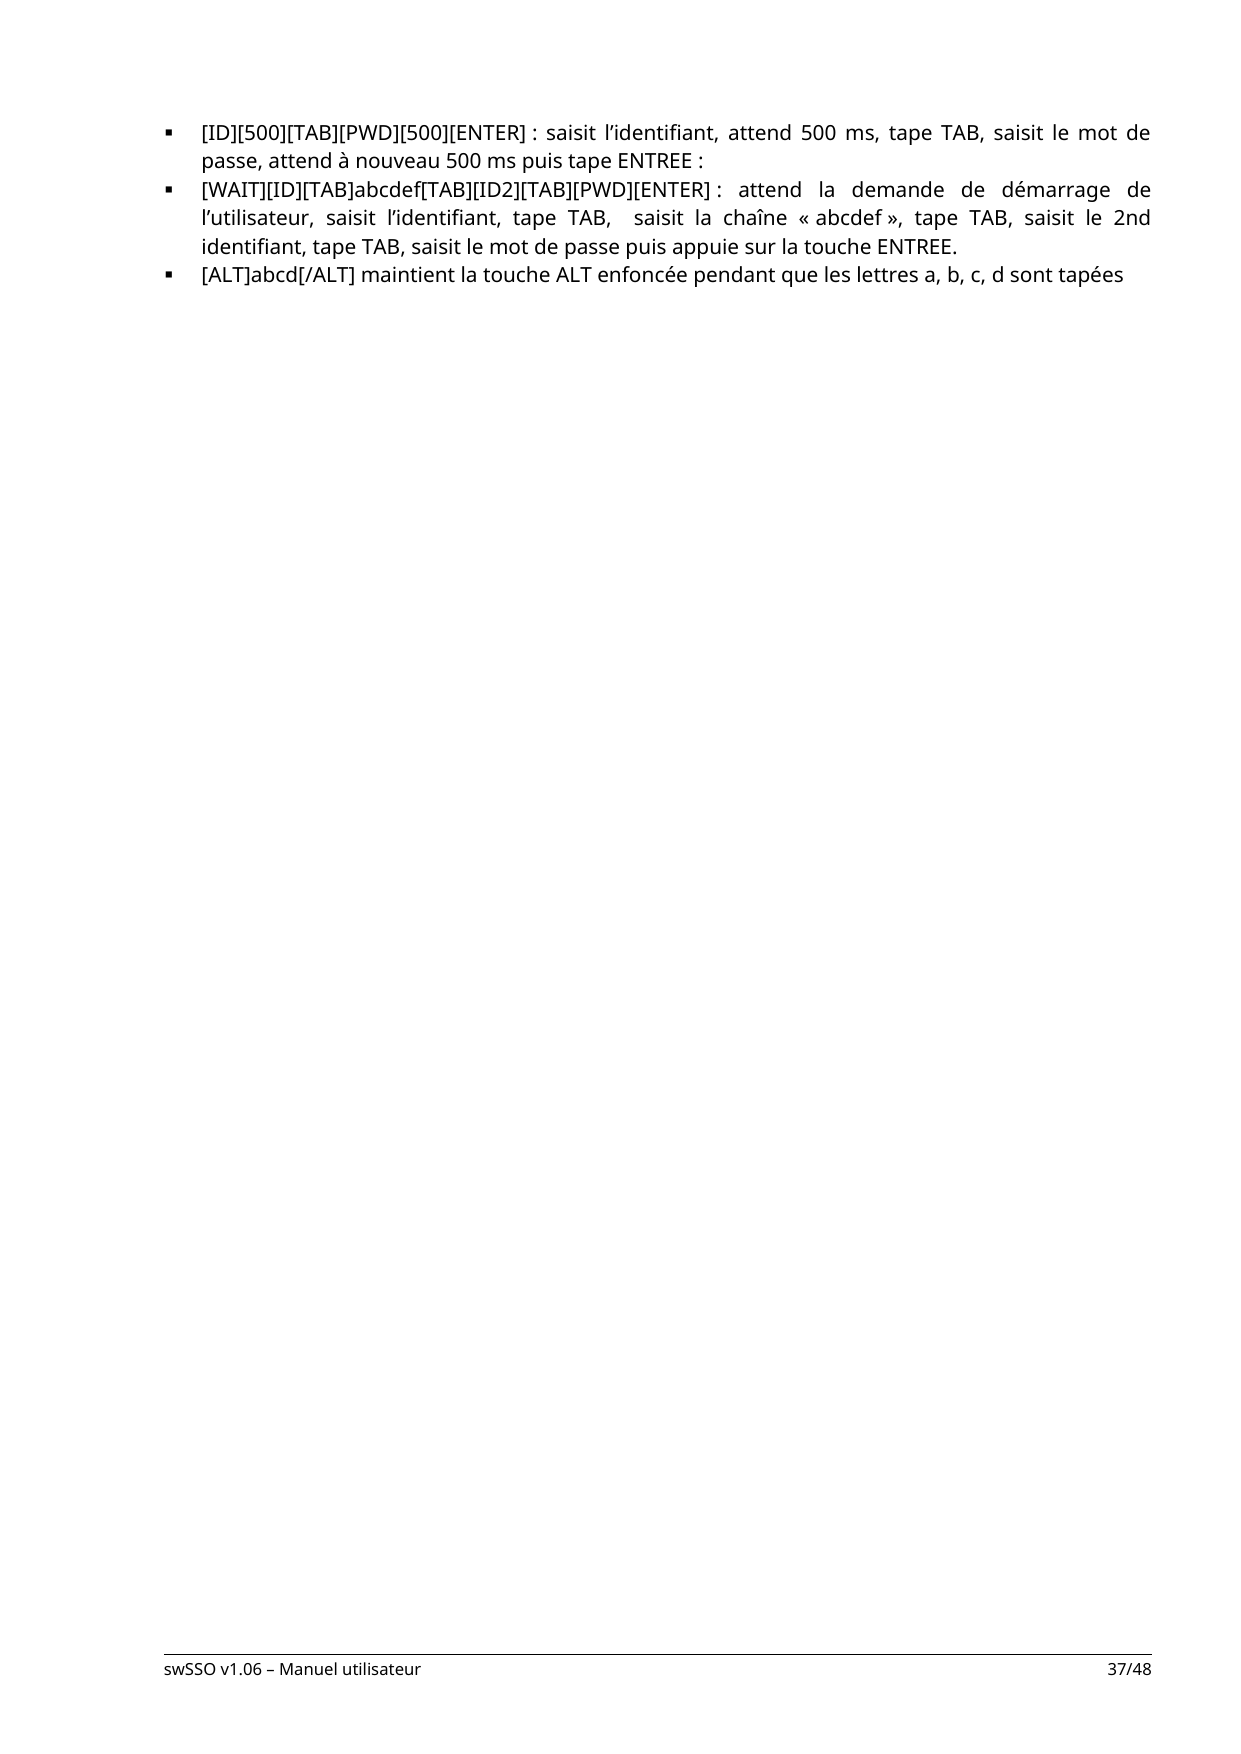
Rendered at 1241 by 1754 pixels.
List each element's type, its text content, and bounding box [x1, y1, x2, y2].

list [WAIT][ID][TAB]abcdef[TAB][ID2][TAB][PWD][ENTER] : attend la demande de démarrage de l’utilisateur, saisit l’identifiant, tape TAB, saisit la chaîne « abcdef », tape TAB, saisit le 2nd identifiant, tape TAB, saisit le mot de passe puis appuie sur la touche ENTREE. [164, 175, 1152, 260]
list [ID][500][TAB][PWD][500][ENTER] : saisit l’identifiant, attend 500 ms, tape TAB, saisit le mot de passe, attend à nouveau 500 ms puis tape ENTREE : [164, 118, 1152, 175]
list [ALT]abcd[/ALT] maintient la touche ALT enfoncée pendant que les lettres a, b, c, d sont tapées [164, 260, 1152, 289]
